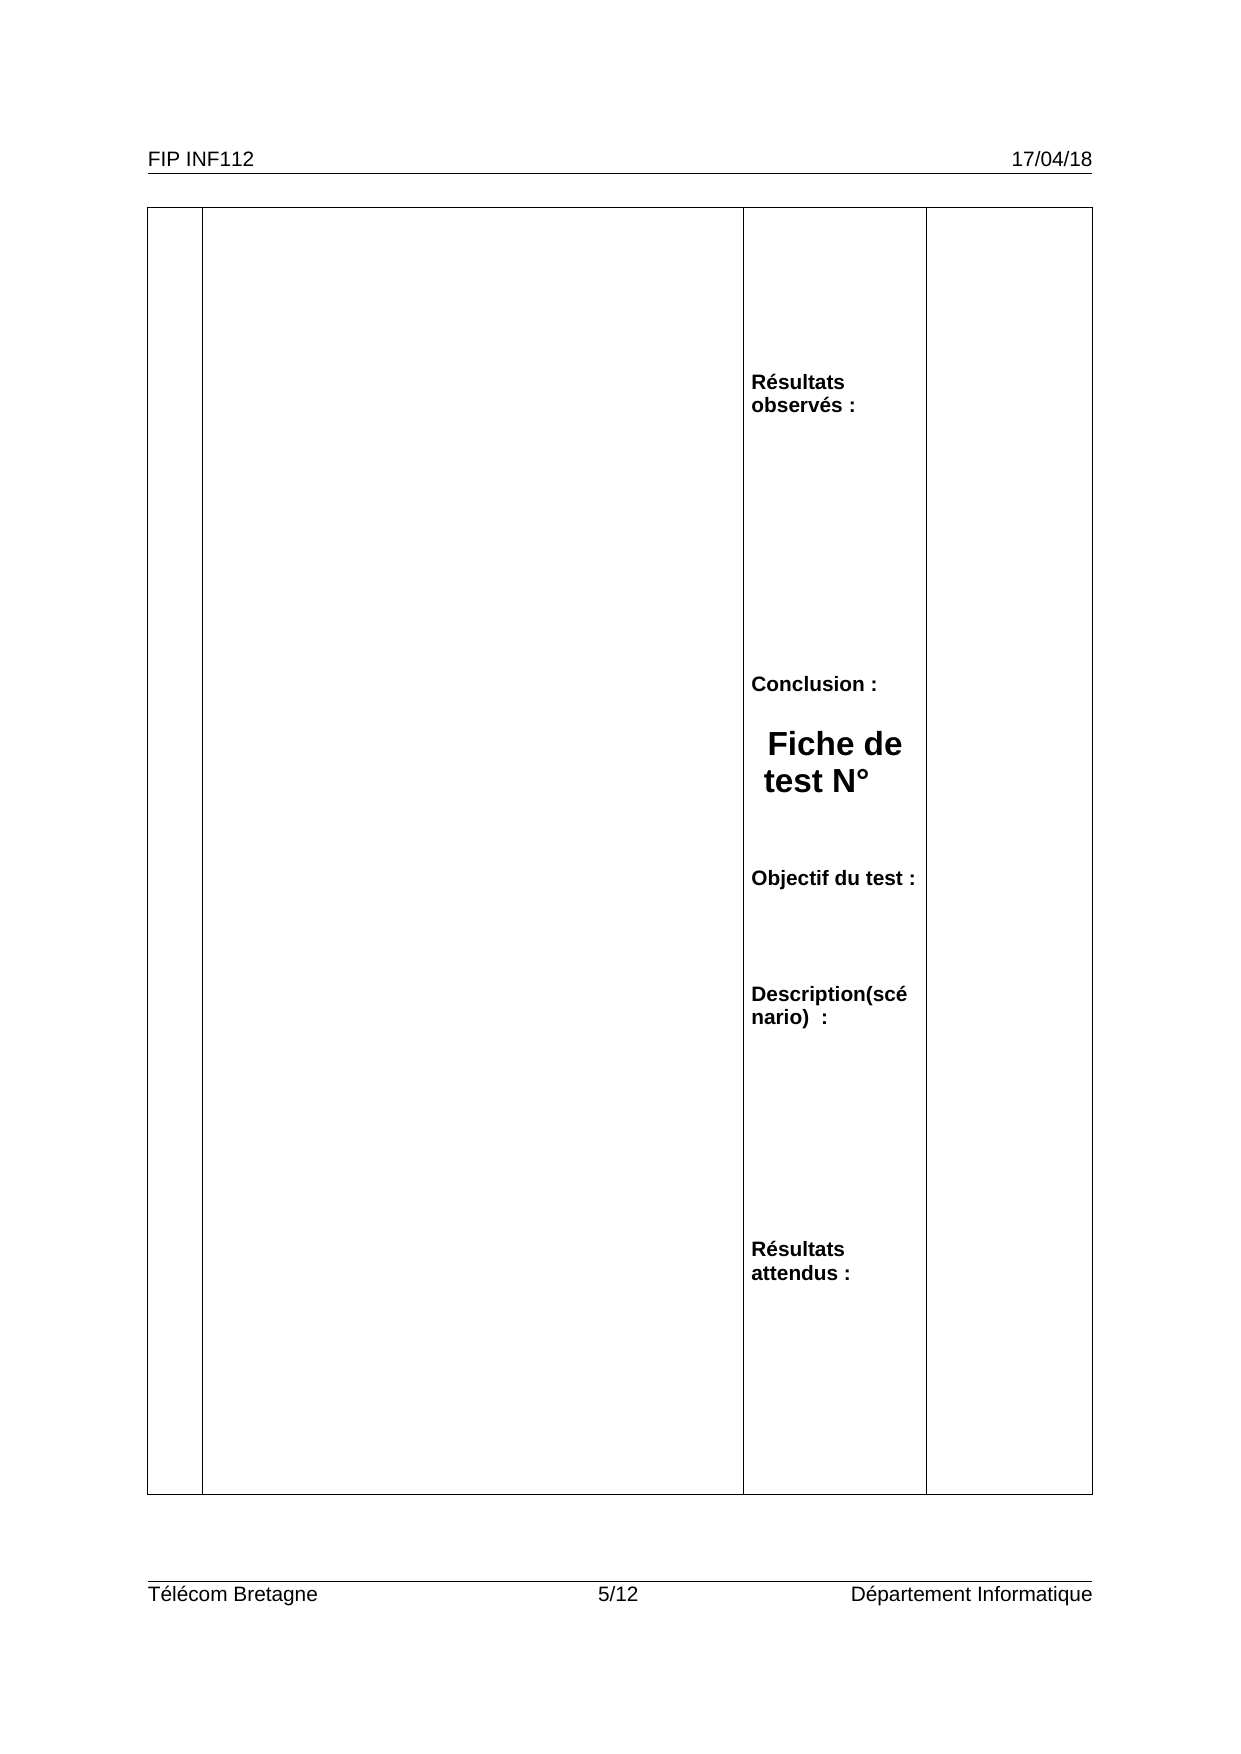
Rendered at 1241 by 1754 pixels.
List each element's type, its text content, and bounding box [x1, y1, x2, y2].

table_cell [927, 208, 1092, 1493]
table_cell [148, 208, 202, 1493]
table_cell [203, 208, 743, 1493]
table_cell Résultats observés : Conclusion : Fiche de test N° Objectif du test : Description(scénario) : Résultats attendus : [744, 208, 926, 1493]
